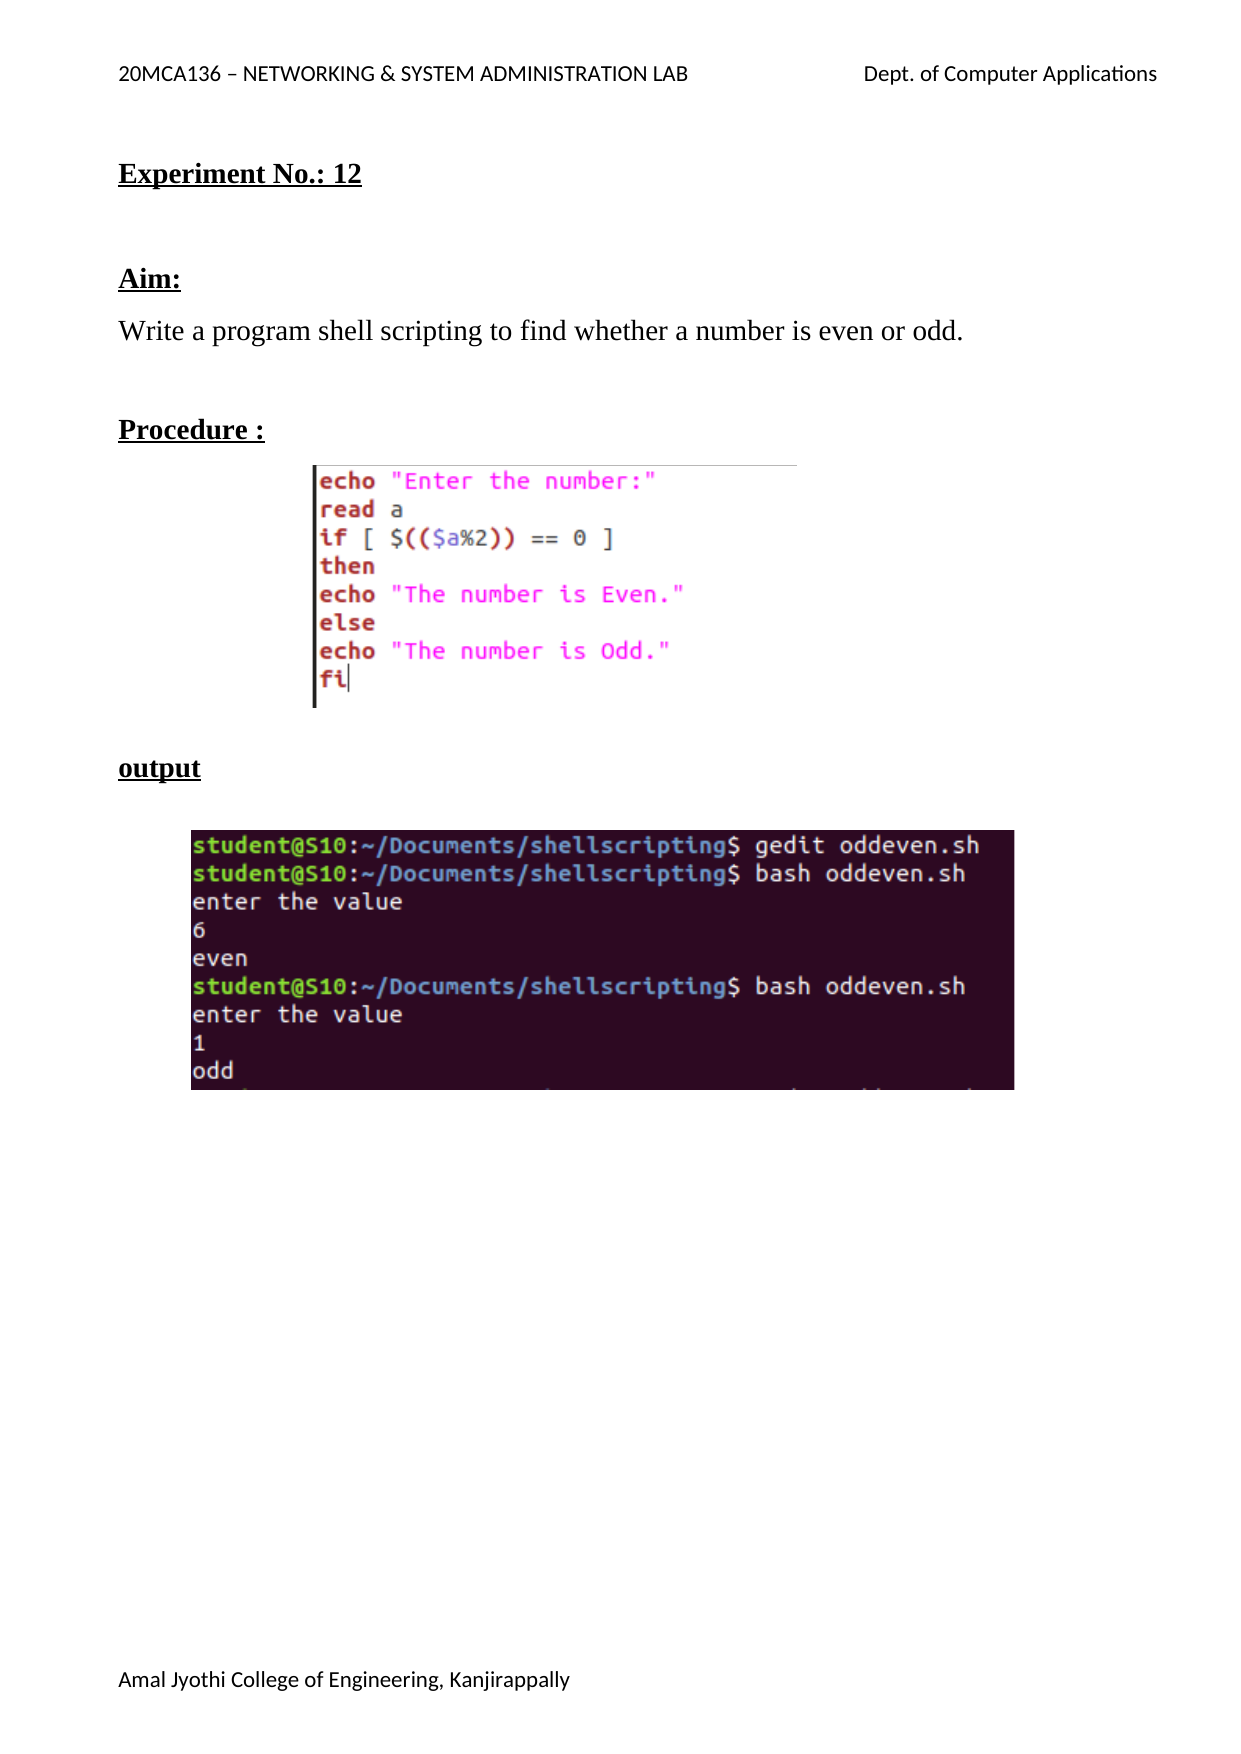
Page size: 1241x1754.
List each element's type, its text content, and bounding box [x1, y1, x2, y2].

text output [118, 750, 1167, 784]
text Procedure : [118, 412, 1167, 446]
text Experiment No.: 12 [118, 156, 1167, 189]
text Aim: [118, 261, 1167, 294]
text Write a program shell scripting to find whether a number is even or odd. [118, 313, 1167, 347]
